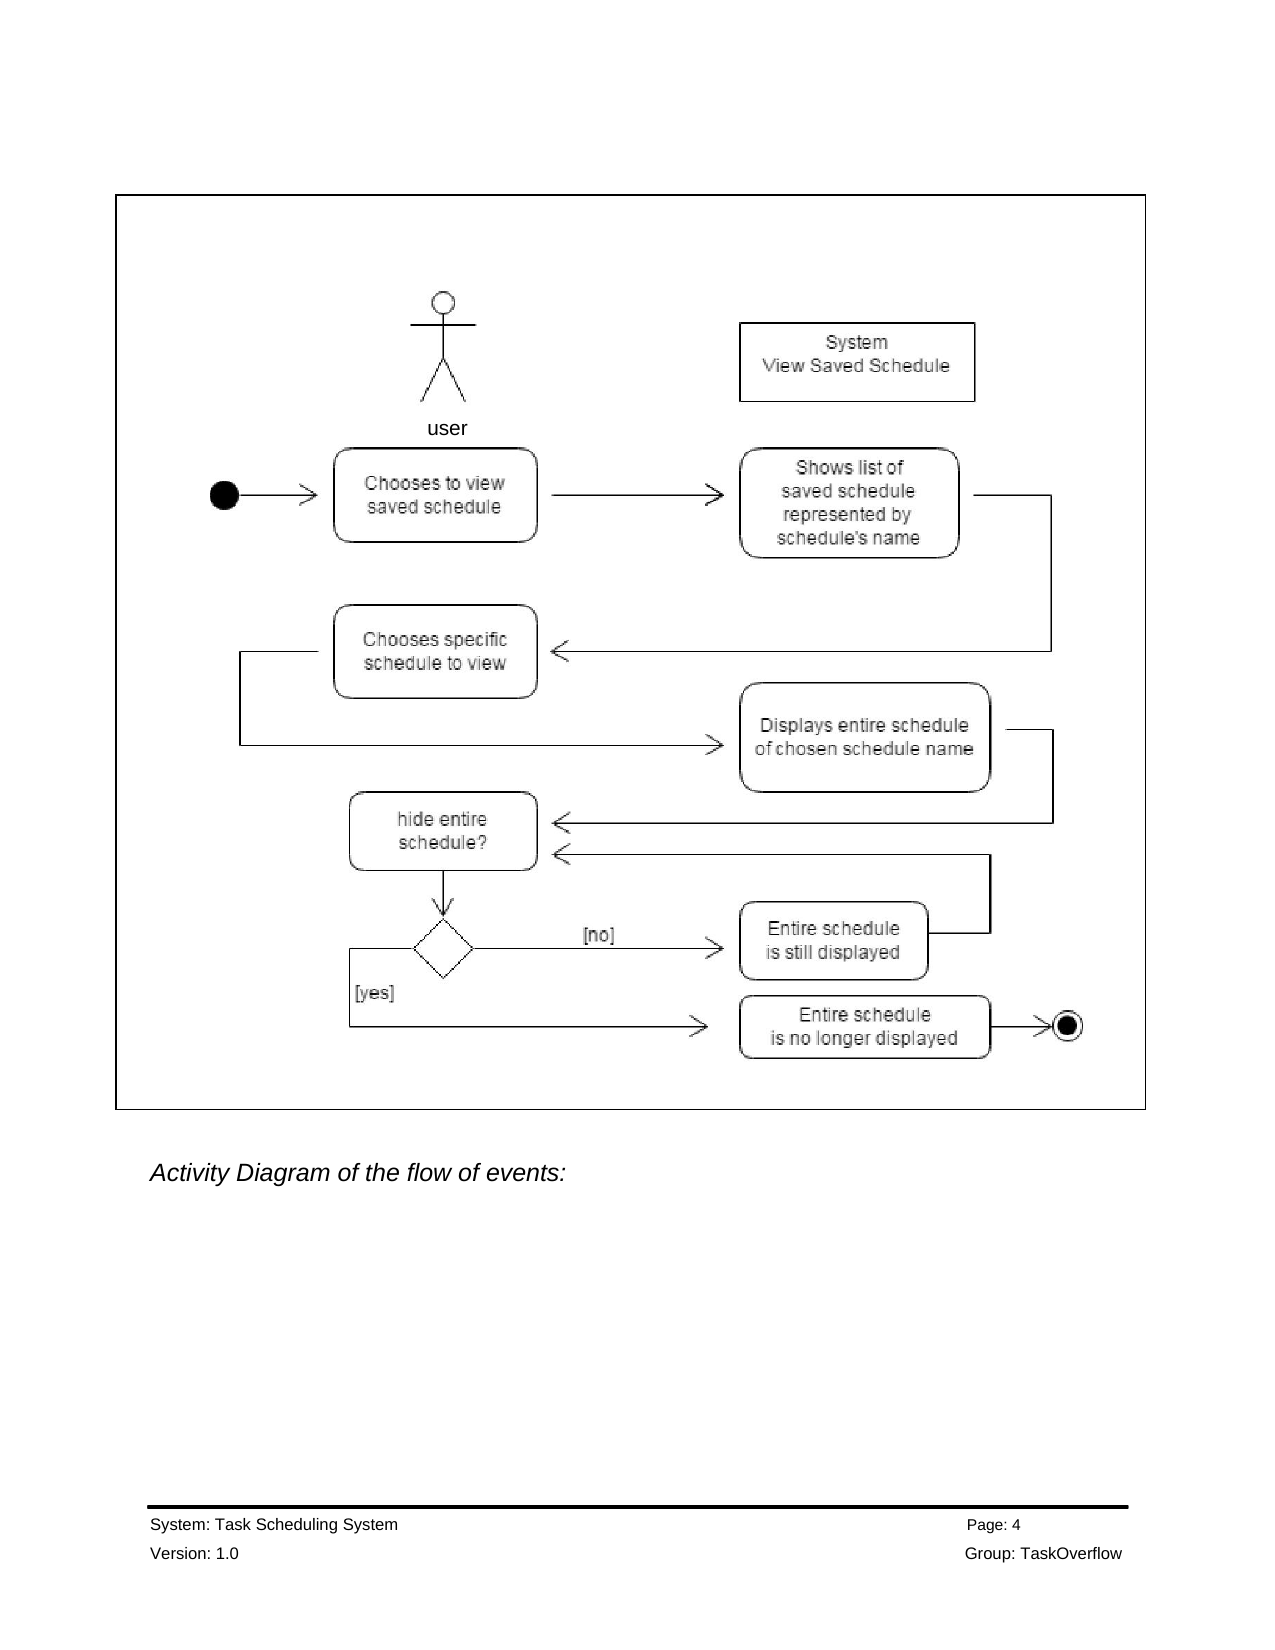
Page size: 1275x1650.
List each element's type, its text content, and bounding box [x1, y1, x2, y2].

text System: Task Scheduling System Page: 4 [150, 1509, 1125, 1537]
text Activity Diagram of the flow of events: [150, 1158, 1125, 1187]
text Version: 1.0 Group: TaskOverflow [150, 1537, 1125, 1565]
